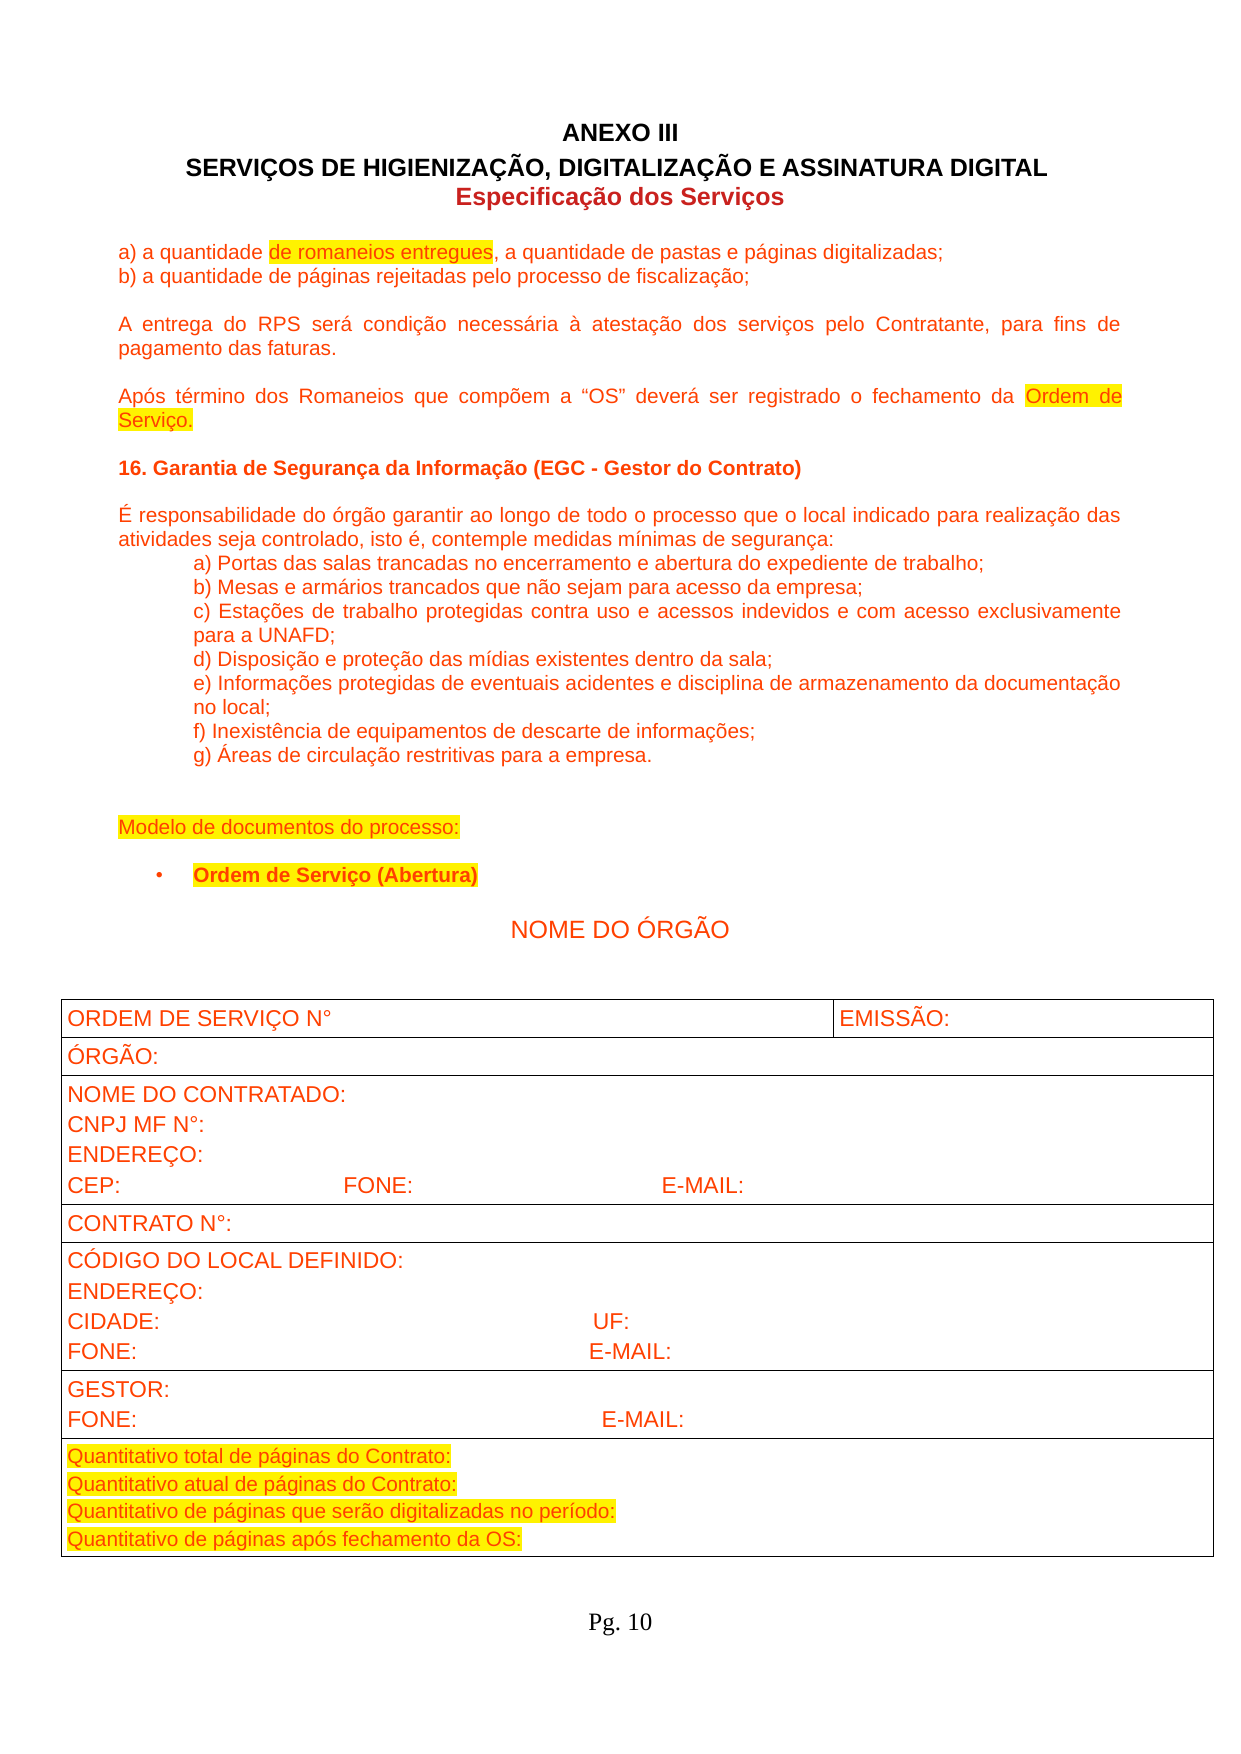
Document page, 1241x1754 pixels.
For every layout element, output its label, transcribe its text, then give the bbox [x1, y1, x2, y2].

text NOME DO ÓRGÃO [118, 916, 1122, 944]
table_cell ÓRGÃO: [62, 1038, 1213, 1075]
text b) Mesas e armários trancados que não sejam para acesso da empresa; [193, 575, 1122, 599]
table_cell CÓDIGO DO LOCAL DEFINIDO: ENDEREÇO: CIDADE: UF: FONE: E-MAIL: [62, 1243, 1213, 1370]
table_cell Quantitativo total de páginas do Contrato: Quantitativo atual de páginas do Contrato: Quantitativo de páginas que serão digitalizadas no período: Quantitativo de páginas após fechamento da OS: [62, 1439, 1213, 1556]
list Ordem de Serviço (Abertura) [156, 863, 1122, 887]
text Modelo de documentos do processo: [118, 815, 1122, 839]
table_cell GESTOR: FONE: E-MAIL: [62, 1371, 1213, 1438]
text É responsabilidade do órgão garantir ao longo de todo o processo que o local indicado para realização das atividades seja controlado, isto é, contemple medidas mínimas de segurança: [118, 503, 1122, 551]
text c) Estações de trabalho protegidas contra uso e acessos indevidos e com acesso exclusivamente para a UNAFD; [193, 599, 1122, 647]
table_cell CONTRATO N°: [62, 1205, 1213, 1242]
text Após término dos Romaneios que compõem a “OS” deverá ser registrado o fechamento da Ordem de Serviço. [118, 383, 1122, 431]
text d) Disposição e proteção das mídias existentes dentro da sala; [193, 647, 1122, 671]
table_header ORDEM DE SERVIÇO N° [62, 1000, 833, 1037]
text b) a quantidade de páginas rejeitadas pelo processo de fiscalização; [118, 264, 1122, 288]
text A entrega do RPS será condição necessária à atestação dos serviços pelo Contratante, para fins de pagamento das faturas. [118, 312, 1122, 359]
text a) a quantidade de romaneios entregues, a quantidade de pastas e páginas digitalizadas; [118, 240, 1122, 264]
table_header EMISSÃO: [834, 1000, 1213, 1037]
text g) Áreas de circulação restritivas para a empresa. [193, 743, 1122, 767]
text e) Informações protegidas de eventuais acidentes e disciplina de armazenamento da documentação no local; [193, 671, 1122, 719]
text f) Inexistência de equipamentos de descarte de informações; [193, 719, 1122, 743]
text a) Portas das salas trancadas no encerramento e abertura do expediente de trabalho; [193, 551, 1122, 575]
table_cell NOME DO CONTRATADO: CNPJ MF N°: ENDEREÇO: CEP: FONE: E-MAIL: [62, 1076, 1213, 1204]
text 16. Garantia de Segurança da Informação (EGC - Gestor do Contrato) [118, 455, 1122, 479]
